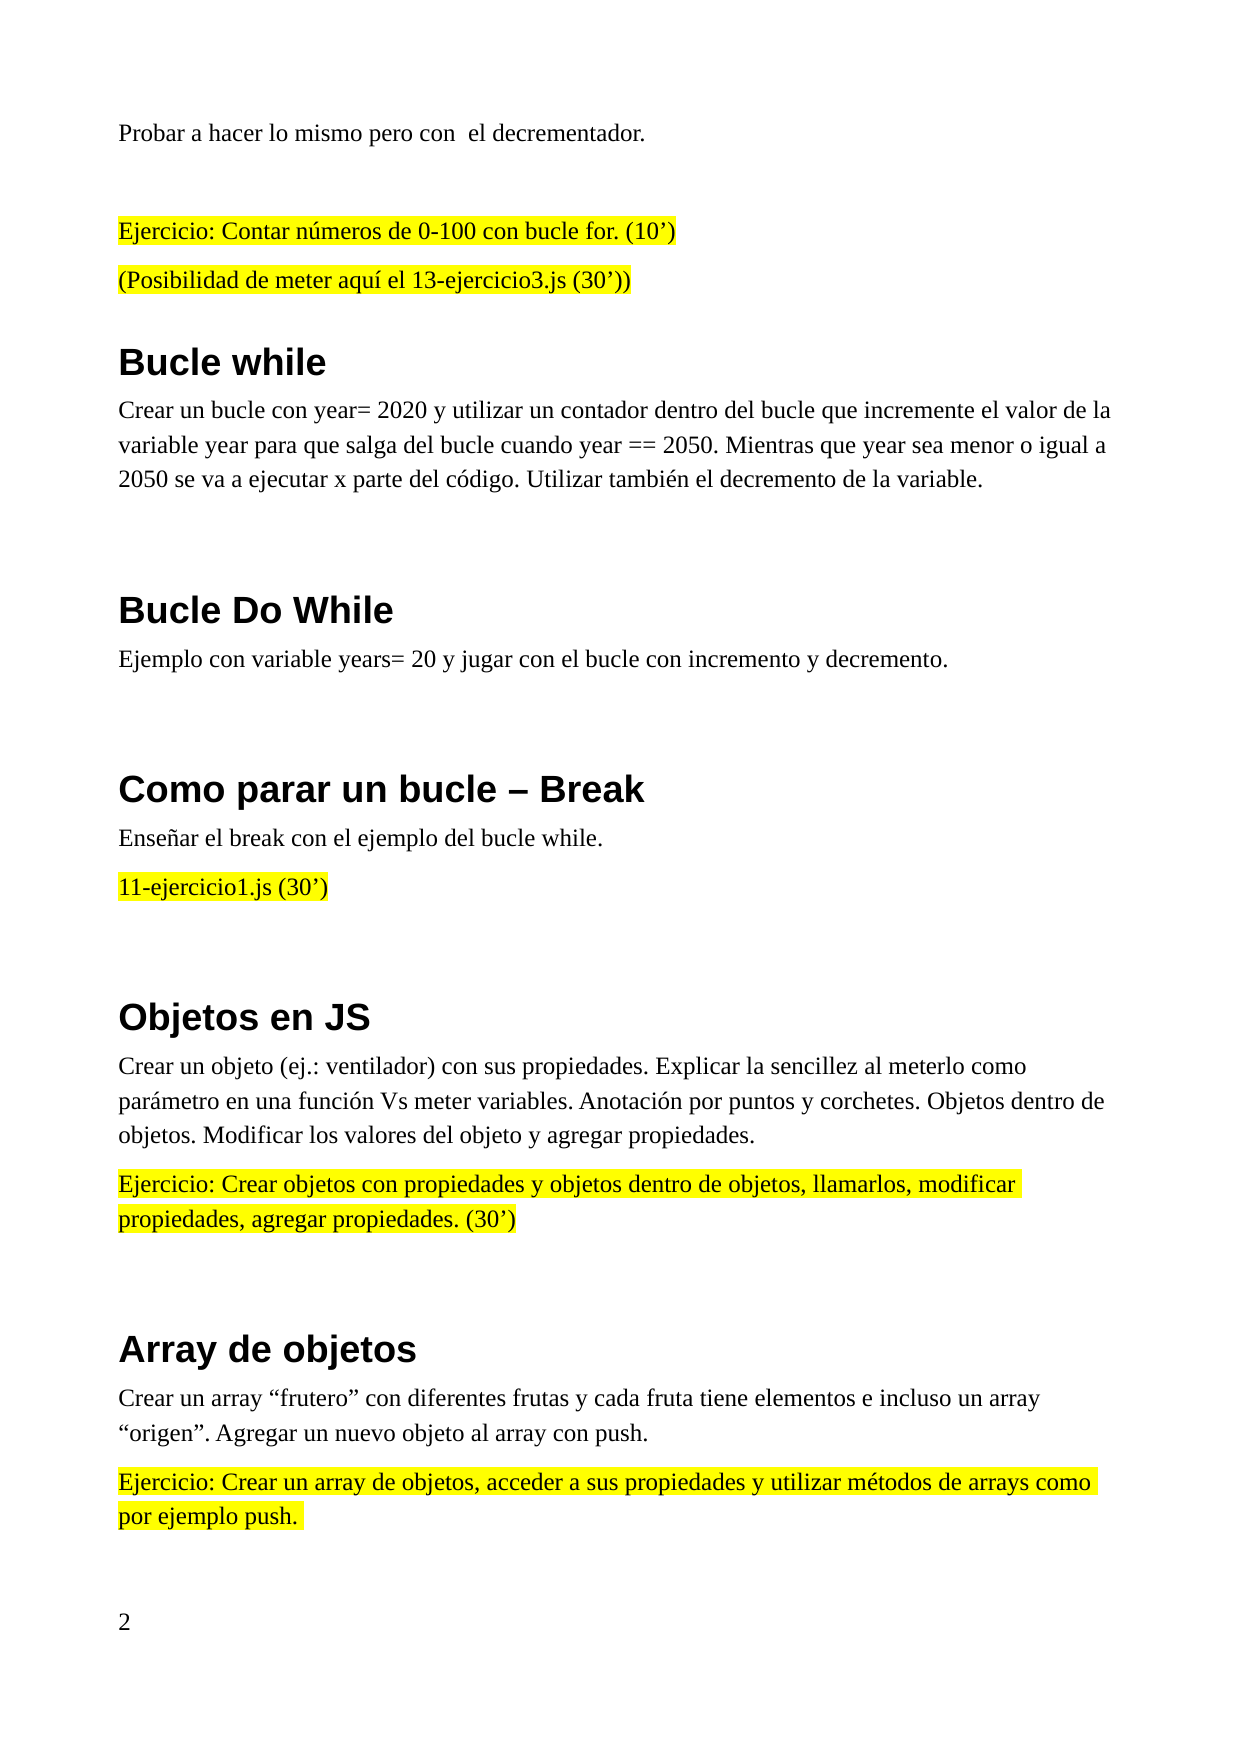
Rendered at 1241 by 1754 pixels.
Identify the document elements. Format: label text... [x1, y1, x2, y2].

subtitle Como parar un bucle – Break [118, 767, 1122, 811]
text Crear un objeto (ej.: ventilador) con sus propiedades. Explicar la sencillez al meterlo como parámetro en una función Vs meter variables. Anotación por puntos y corchetes. Objetos dentro de objetos. Modificar los valores del objeto y agregar propiedades. [118, 1051, 1122, 1149]
text 11-ejercicio1.js (30’) [118, 872, 1122, 901]
text Crear un array “frutero” con diferentes frutas y cada fruta tiene elementos e incluso un array “origen”. Agregar un nuevo objeto al array con push. [118, 1383, 1122, 1446]
text Enseñar el break con el ejemplo del bucle while. [118, 823, 1122, 852]
text Ejemplo con variable years= 20 y jugar con el bucle con incremento y decremento. [118, 644, 1122, 672]
subtitle Array de objetos [118, 1327, 1122, 1371]
text Ejercicio: Crear un array de objetos, acceder a sus propiedades y utilizar métodos de arrays como por ejemplo push. [118, 1467, 1122, 1530]
subtitle Bucle Do While [118, 588, 1122, 631]
text (Posibilidad de meter aquí el 13-ejercicio3.js (30’)) [118, 265, 1122, 294]
text Probar a hacer lo mismo pero con el decrementador. [118, 118, 1122, 147]
subtitle Bucle while [118, 339, 1122, 383]
text Crear un bucle con year= 2020 y utilizar un contador dentro del bucle que incremente el valor de la variable year para que salga del bucle cuando year == 2050. Mientras que year sea menor o igual a 2050 se va a ejecutar x parte del código. Utilizar también el decremento de la variable. [118, 396, 1122, 493]
text Ejercicio: Crear objetos con propiedades y objetos dentro de objetos, llamarlos, modificar propiedades, agregar propiedades. (30’) [118, 1169, 1122, 1233]
subtitle Objetos en JS [118, 995, 1122, 1039]
text Ejercicio: Contar números de 0-100 con bucle for. (10’) [118, 216, 1122, 245]
